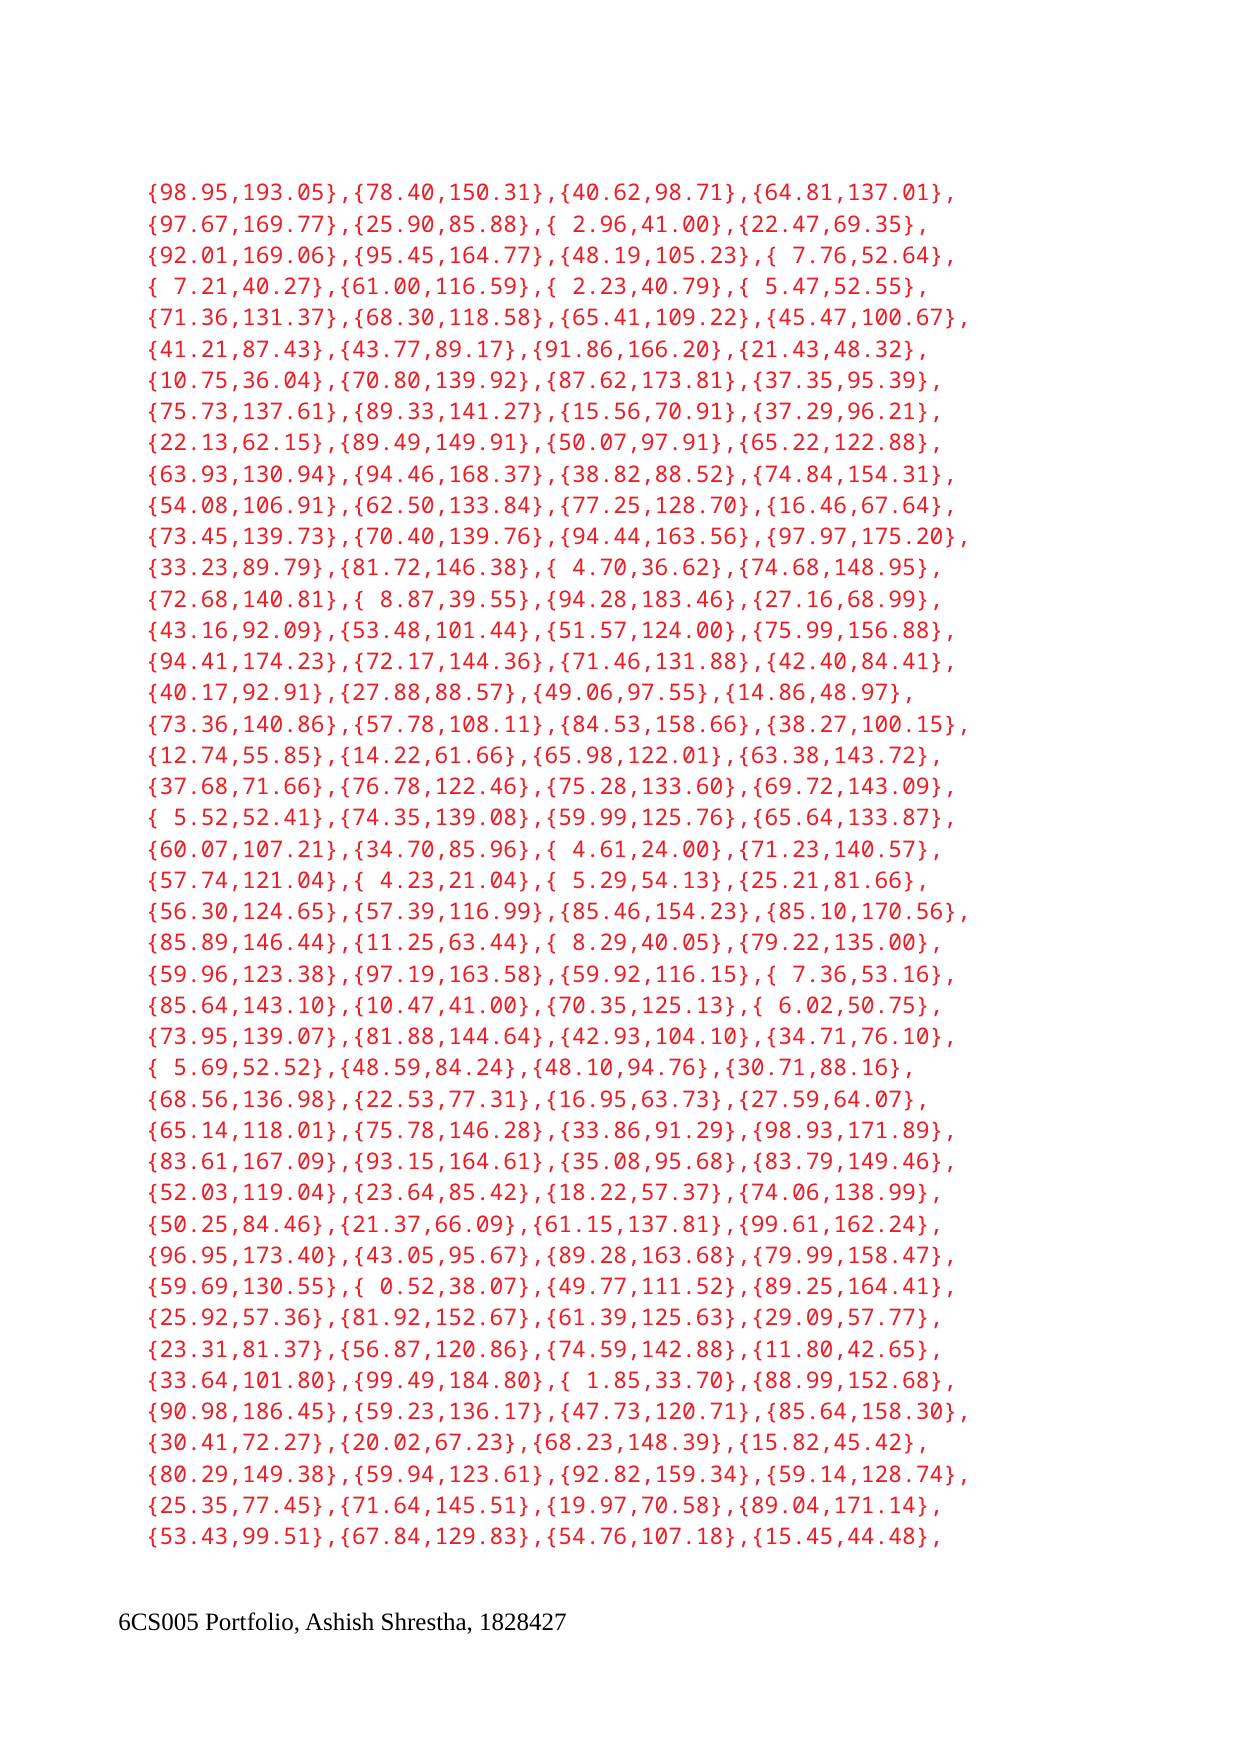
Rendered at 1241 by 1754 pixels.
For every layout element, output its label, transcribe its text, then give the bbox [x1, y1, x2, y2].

text {57.74,121.04},{ 4.23,21.04},{ 5.29,54.13},{25.21,81.66}, [118, 864, 1122, 895]
text {97.67,169.77},{25.90,85.88},{ 2.96,41.00},{22.47,69.35}, [118, 208, 1122, 239]
text { 7.21,40.27},{61.00,116.59},{ 2.23,40.79},{ 5.47,52.55}, [118, 270, 1122, 301]
text {98.95,193.05},{78.40,150.31},{40.62,98.71},{64.81,137.01}, [118, 176, 1122, 208]
text {41.21,87.43},{43.77,89.17},{91.86,166.20},{21.43,48.32}, [118, 333, 1122, 364]
text {92.01,169.06},{95.45,164.77},{48.19,105.23},{ 7.76,52.64}, [118, 239, 1122, 270]
text {73.36,140.86},{57.78,108.11},{84.53,158.66},{38.27,100.15}, [118, 708, 1122, 739]
text {71.36,131.37},{68.30,118.58},{65.41,109.22},{45.47,100.67}, [118, 301, 1122, 333]
text {10.75,36.04},{70.80,139.92},{87.62,173.81},{37.35,95.39}, [118, 364, 1122, 395]
text {54.08,106.91},{62.50,133.84},{77.25,128.70},{16.46,67.64}, [118, 489, 1122, 520]
text {85.89,146.44},{11.25,63.44},{ 8.29,40.05},{79.22,135.00}, [118, 926, 1122, 958]
text {25.92,57.36},{81.92,152.67},{61.39,125.63},{29.09,57.77}, [118, 1301, 1122, 1333]
text {68.56,136.98},{22.53,77.31},{16.95,63.73},{27.59,64.07}, [118, 1083, 1122, 1114]
text {94.41,174.23},{72.17,144.36},{71.46,131.88},{42.40,84.41}, [118, 645, 1122, 676]
text {80.29,149.38},{59.94,123.61},{92.82,159.34},{59.14,128.74}, [118, 1458, 1122, 1489]
text {59.69,130.55},{ 0.52,38.07},{49.77,111.52},{89.25,164.41}, [118, 1270, 1122, 1301]
text {33.23,89.79},{81.72,146.38},{ 4.70,36.62},{74.68,148.95}, [118, 551, 1122, 583]
text {60.07,107.21},{34.70,85.96},{ 4.61,24.00},{71.23,140.57}, [118, 833, 1122, 864]
text {37.68,71.66},{76.78,122.46},{75.28,133.60},{69.72,143.09}, [118, 770, 1122, 801]
text {25.35,77.45},{71.64,145.51},{19.97,70.58},{89.04,171.14}, [118, 1489, 1122, 1520]
text { 5.52,52.41},{74.35,139.08},{59.99,125.76},{65.64,133.87}, [118, 801, 1122, 833]
text {85.64,143.10},{10.47,41.00},{70.35,125.13},{ 6.02,50.75}, [118, 989, 1122, 1020]
text {12.74,55.85},{14.22,61.66},{65.98,122.01},{63.38,143.72}, [118, 739, 1122, 770]
text {63.93,130.94},{94.46,168.37},{38.82,88.52},{74.84,154.31}, [118, 458, 1122, 489]
text {53.43,99.51},{67.84,129.83},{54.76,107.18},{15.45,44.48}, [118, 1520, 1122, 1551]
text { 5.69,52.52},{48.59,84.24},{48.10,94.76},{30.71,88.16}, [118, 1051, 1122, 1083]
text {50.25,84.46},{21.37,66.09},{61.15,137.81},{99.61,162.24}, [118, 1208, 1122, 1239]
text {73.95,139.07},{81.88,144.64},{42.93,104.10},{34.71,76.10}, [118, 1020, 1122, 1051]
text {72.68,140.81},{ 8.87,39.55},{94.28,183.46},{27.16,68.99}, [118, 583, 1122, 614]
text {33.64,101.80},{99.49,184.80},{ 1.85,33.70},{88.99,152.68}, [118, 1364, 1122, 1395]
text {83.61,167.09},{93.15,164.61},{35.08,95.68},{83.79,149.46}, [118, 1145, 1122, 1176]
text {65.14,118.01},{75.78,146.28},{33.86,91.29},{98.93,171.89}, [118, 1114, 1122, 1145]
text {59.96,123.38},{97.19,163.58},{59.92,116.15},{ 7.36,53.16}, [118, 958, 1122, 989]
text {90.98,186.45},{59.23,136.17},{47.73,120.71},{85.64,158.30}, [118, 1395, 1122, 1426]
text {52.03,119.04},{23.64,85.42},{18.22,57.37},{74.06,138.99}, [118, 1176, 1122, 1208]
text {22.13,62.15},{89.49,149.91},{50.07,97.91},{65.22,122.88}, [118, 426, 1122, 458]
text {56.30,124.65},{57.39,116.99},{85.46,154.23},{85.10,170.56}, [118, 895, 1122, 926]
text {43.16,92.09},{53.48,101.44},{51.57,124.00},{75.99,156.88}, [118, 614, 1122, 645]
text {23.31,81.37},{56.87,120.86},{74.59,142.88},{11.80,42.65}, [118, 1333, 1122, 1364]
text {96.95,173.40},{43.05,95.67},{89.28,163.68},{79.99,158.47}, [118, 1239, 1122, 1270]
text {75.73,137.61},{89.33,141.27},{15.56,70.91},{37.29,96.21}, [118, 395, 1122, 426]
text {30.41,72.27},{20.02,67.23},{68.23,148.39},{15.82,45.42}, [118, 1426, 1122, 1458]
text {73.45,139.73},{70.40,139.76},{94.44,163.56},{97.97,175.20}, [118, 520, 1122, 551]
text {40.17,92.91},{27.88,88.57},{49.06,97.55},{14.86,48.97}, [118, 676, 1122, 708]
